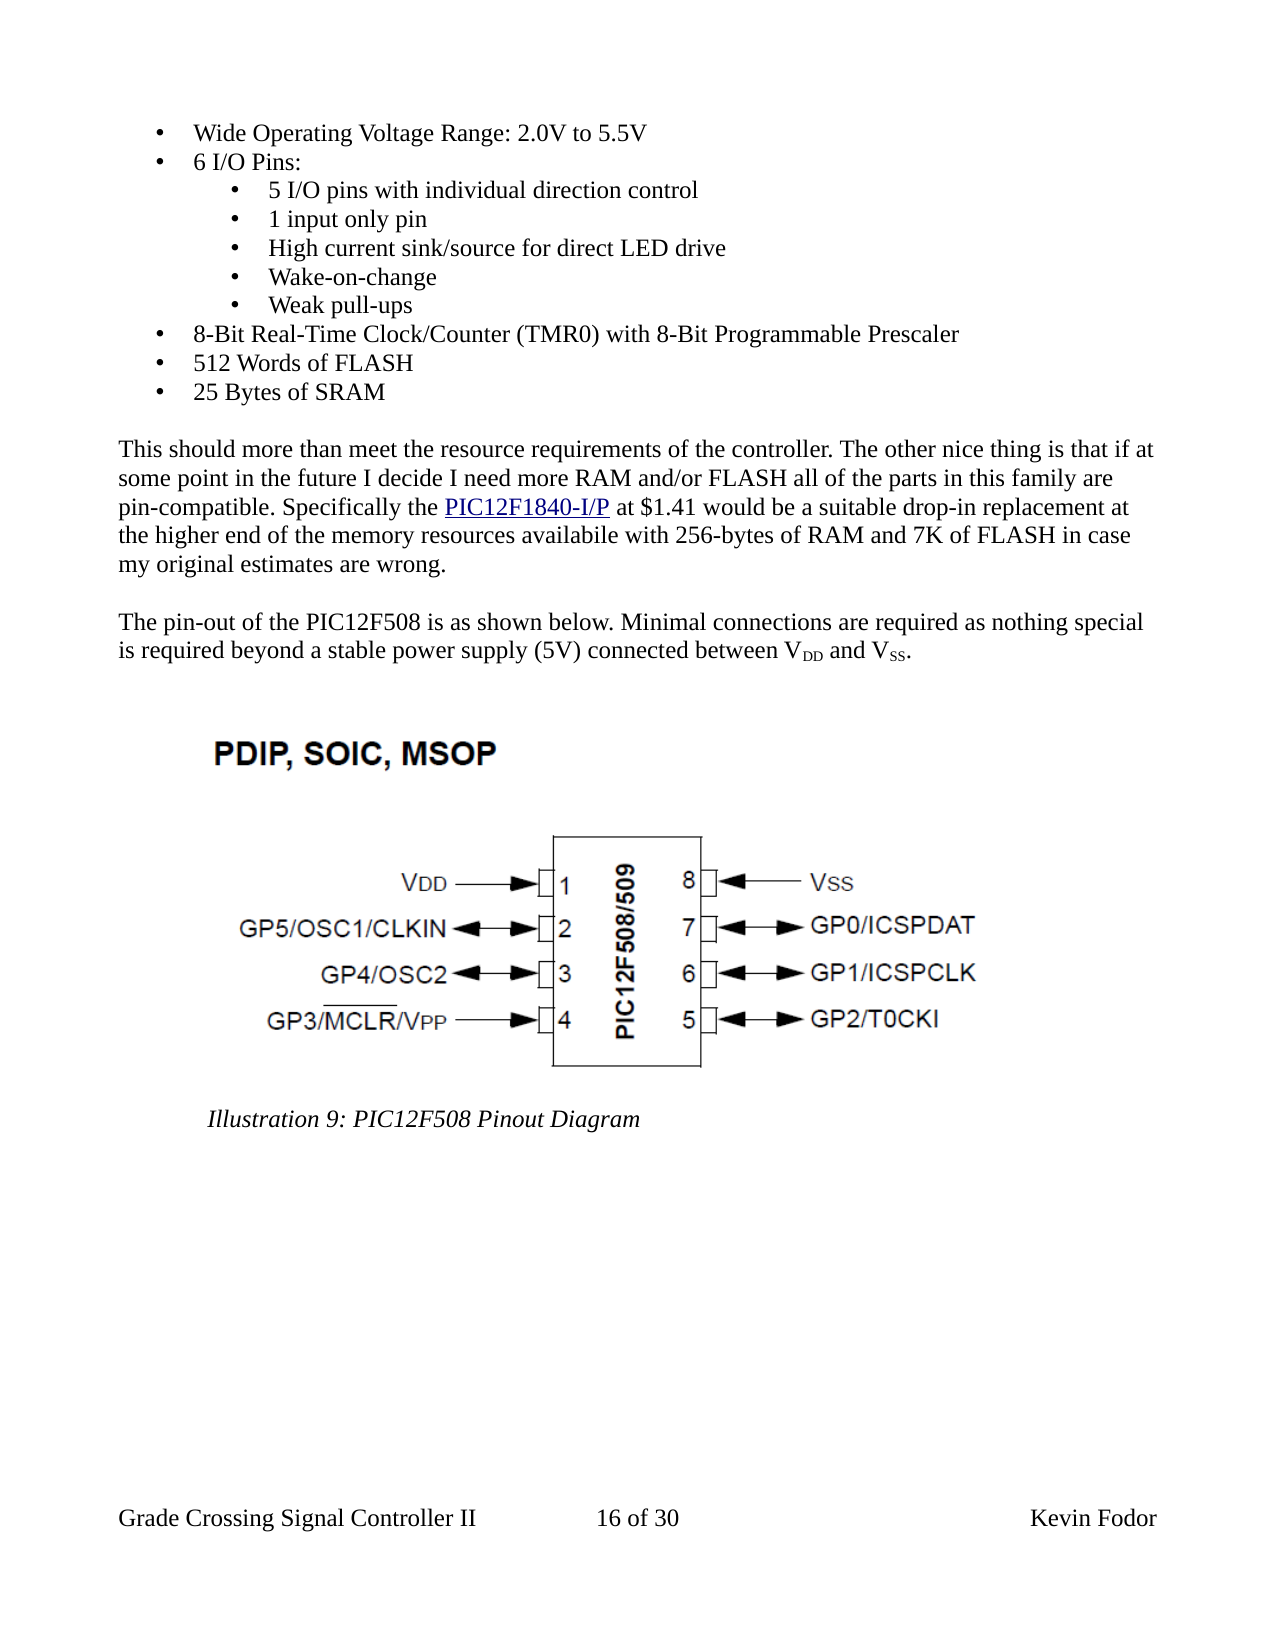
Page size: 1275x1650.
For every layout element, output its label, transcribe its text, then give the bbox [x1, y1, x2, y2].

list 1 input only pin [231, 204, 1157, 233]
list Weak pull-ups [231, 291, 1157, 319]
list 8-Bit Real-Time Clock/Counter (TMR0) with 8-Bit Programmable Prescaler [156, 319, 1157, 348]
list 5 I/O pins with individual direction control [231, 176, 1157, 204]
text Illustration 9: PIC12F508 Pinout Diagram [207, 1105, 1004, 1133]
list Wake-on-change [231, 262, 1157, 291]
list 6 I/O Pins: [156, 147, 1157, 176]
list 512 Words of FLASH [156, 348, 1157, 377]
list 25 Bytes of SRAM [156, 377, 1157, 406]
list High current sink/source for direct LED drive [231, 233, 1157, 262]
list Wide Operating Voltage Range: 2.0V to 5.5V [156, 118, 1157, 147]
text This should more than meet the resource requirements of the controller. The other nice thing is that if at some point in the future I decide I need more RAM and/or FLASH all of the parts in this family are pin-compatible. Specifically the PIC12F1840-I/P at $1.41 would be a suitable drop-in replacement at the higher end of the memory resources availabile with 256-bytes of RAM and 7K of FLASH in case my original estimates are wrong. [118, 434, 1157, 578]
text The pin-out of the PIC12F508 is as shown below. Minimal connections are required as nothing special is required beyond a stable power supply (5V) connected between VDD and VSS. [118, 607, 1157, 664]
